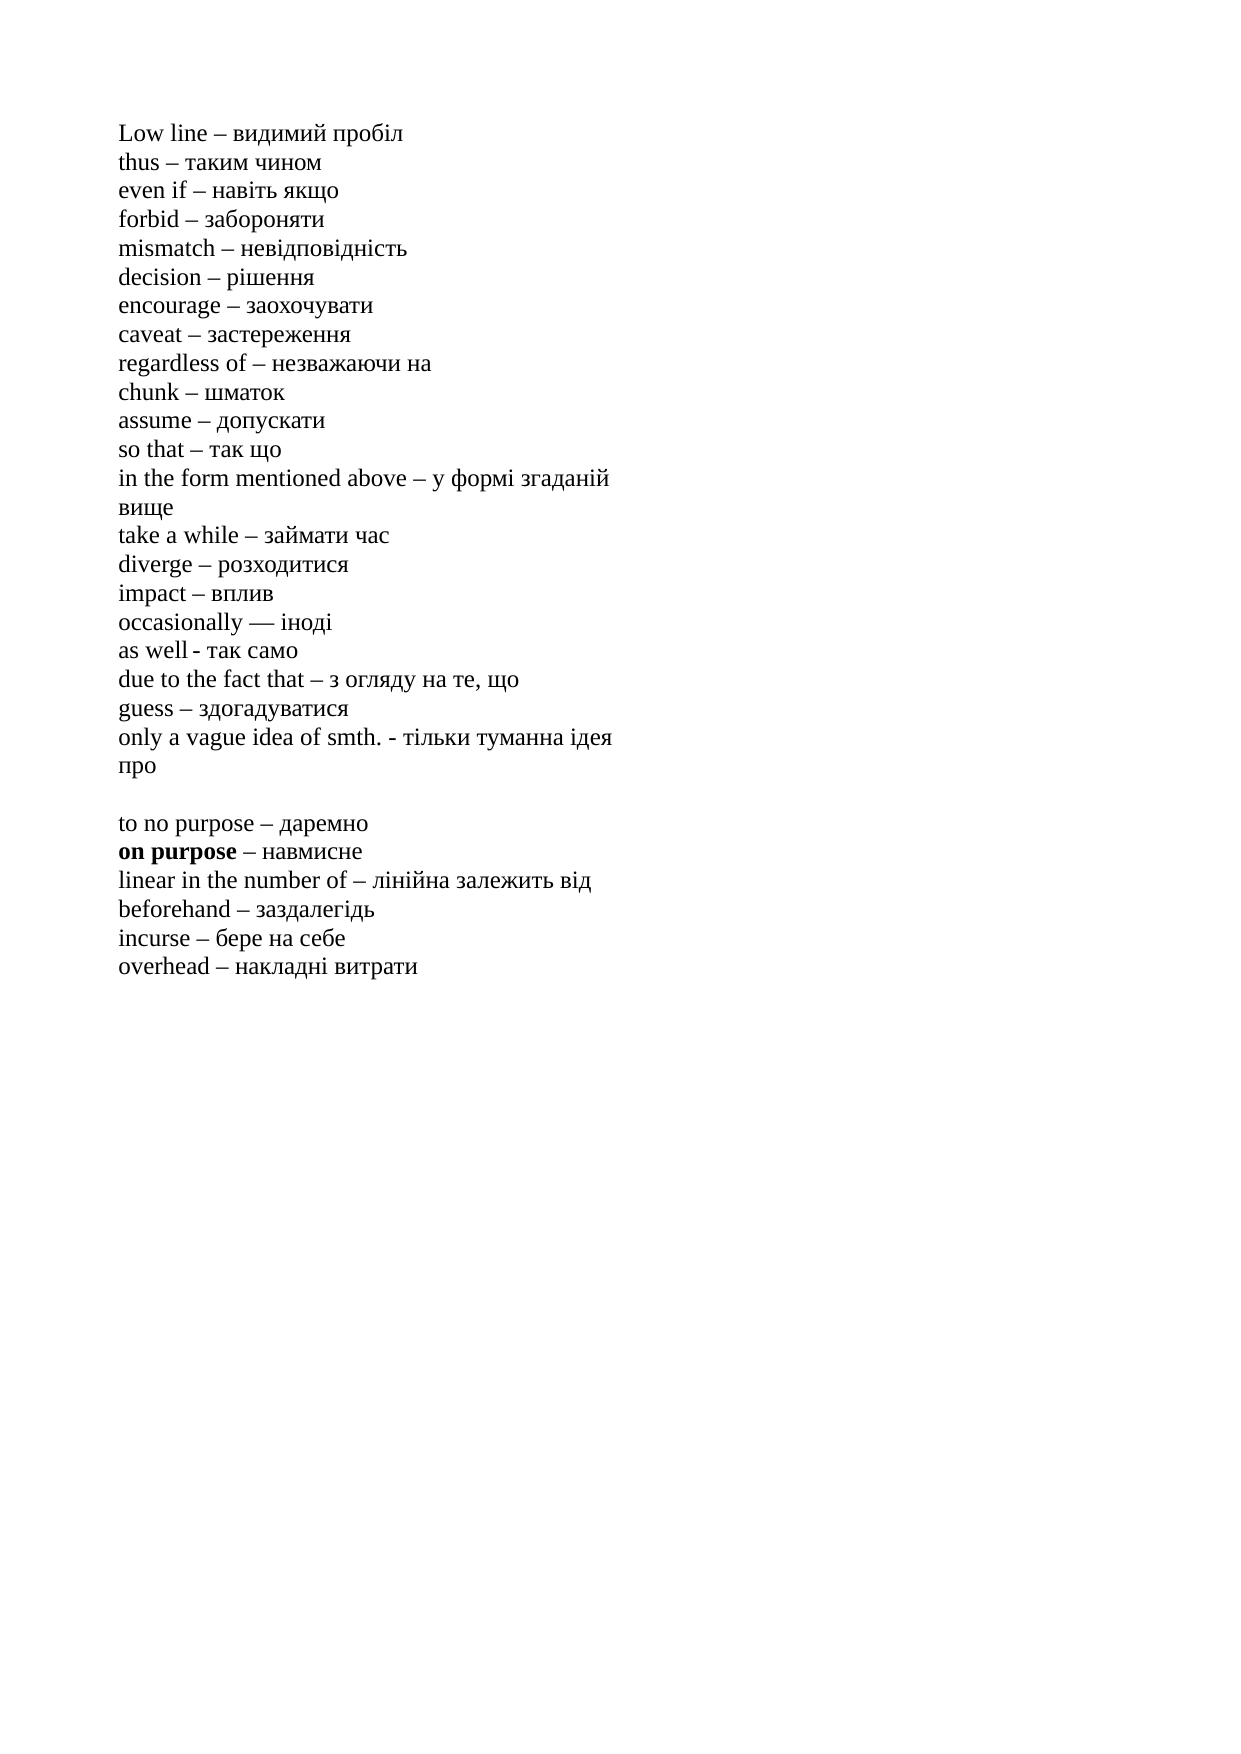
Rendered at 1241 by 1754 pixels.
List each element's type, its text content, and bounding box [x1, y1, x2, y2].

text caveat – застереження [118, 319, 620, 348]
text linear in the number of – лінійна залежить від [118, 865, 620, 894]
text on purpose – навмисне [118, 836, 620, 865]
text overhead – накладні витрати [118, 951, 620, 980]
text regardless of – незважаючи на [118, 348, 620, 377]
text encourage – заохочувати [118, 291, 620, 319]
text guess – здогадуватися [118, 693, 620, 722]
text forbid – забороняти [118, 204, 620, 233]
text beforehand – заздалегідь [118, 894, 620, 923]
text mismatch – невідповідність [118, 233, 620, 262]
text incurse – бере на себе [118, 923, 620, 951]
text impact – вплив [118, 578, 620, 607]
text chunk – шматок [118, 377, 620, 406]
text only a vague idea of smth. - тільки туманна ідея про [118, 722, 620, 779]
text take a while – займати час [118, 521, 620, 549]
text assume – допускати [118, 406, 620, 434]
text due to the fact that – з огляду на те, що [118, 664, 620, 693]
text diverge – розходитися [118, 549, 620, 578]
text in the form mentioned above – у формі згаданій вище [118, 463, 620, 521]
text decision – рішення [118, 262, 620, 291]
text so that – так що [118, 434, 620, 463]
text occasionally — іноді [118, 607, 620, 636]
text to no purpose – даремно [118, 808, 620, 836]
text Low line – видимий пробіл [118, 118, 620, 147]
text as well - так само [118, 636, 620, 664]
text even if – навіть якщо [118, 176, 620, 204]
text thus – таким чином [118, 147, 620, 176]
